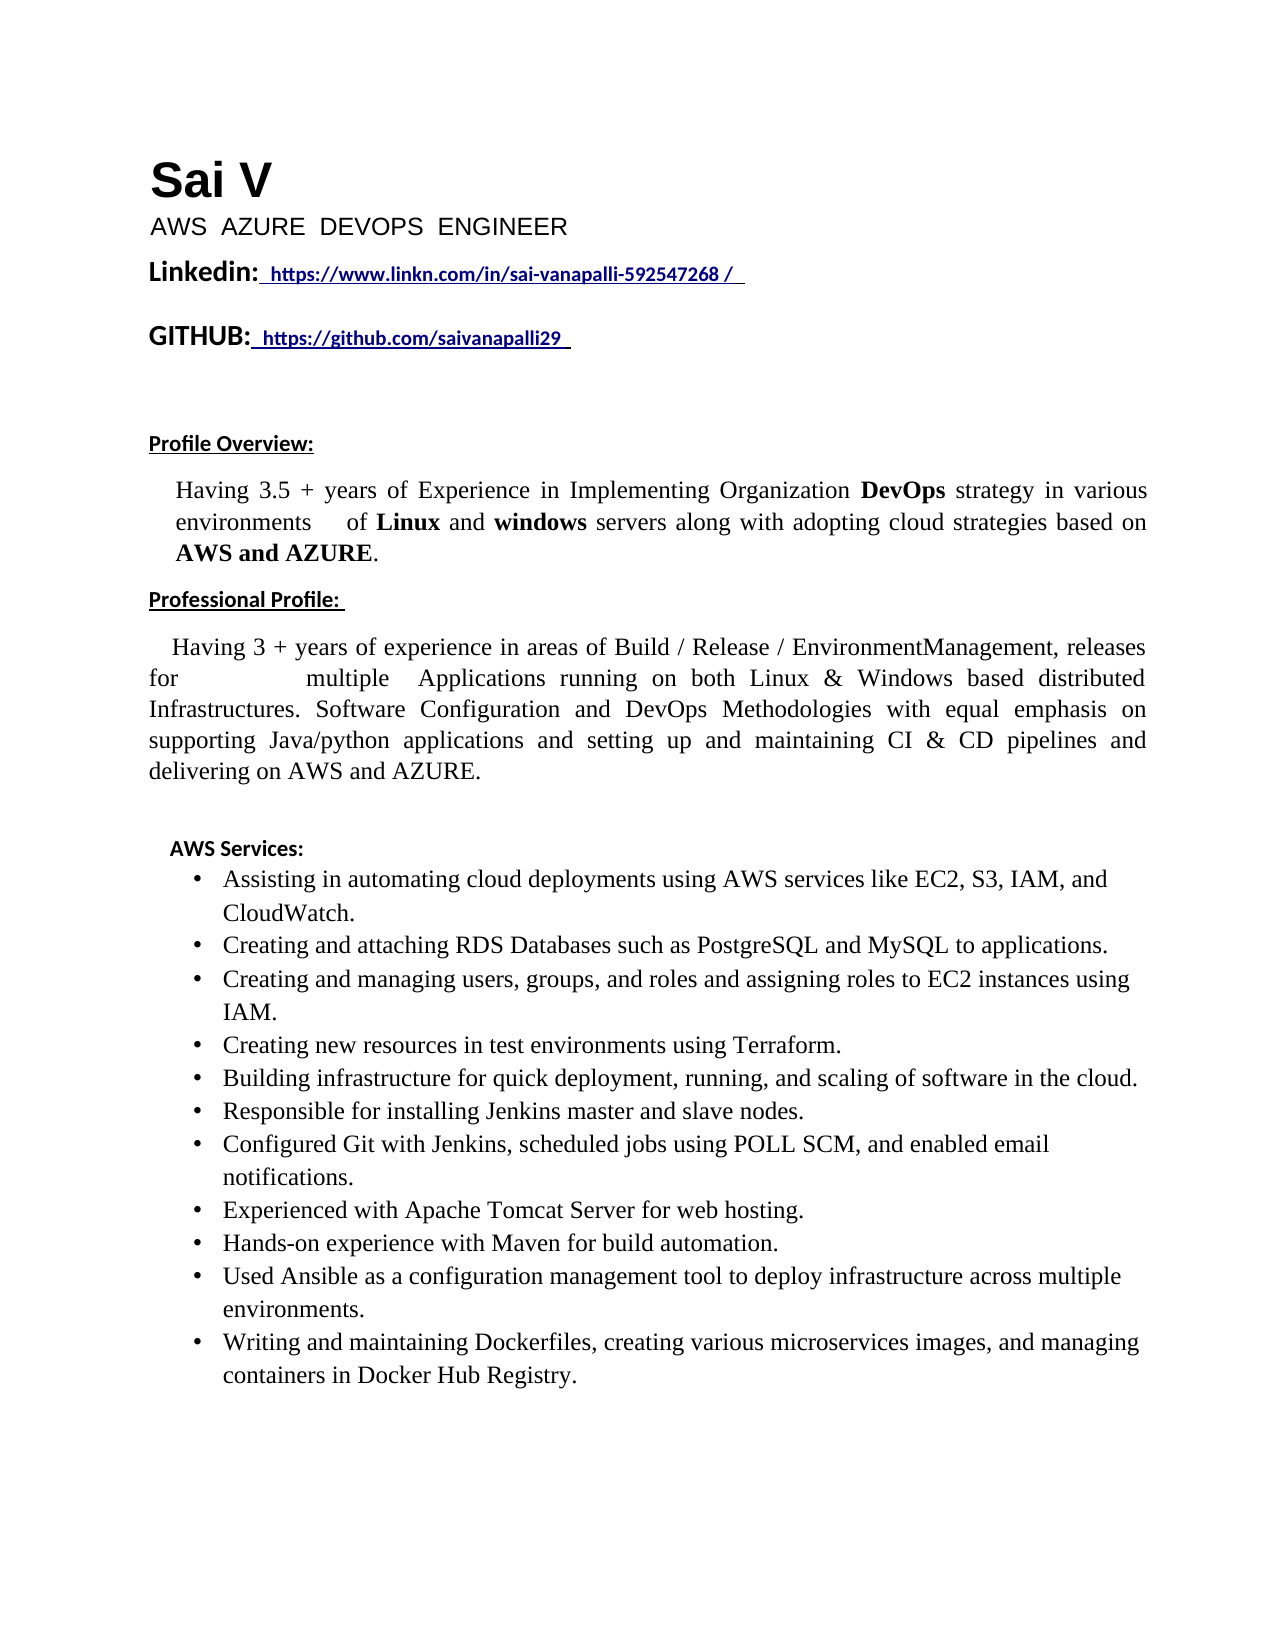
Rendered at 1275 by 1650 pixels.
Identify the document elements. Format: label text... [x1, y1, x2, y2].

list Writing and maintaining Dockerfiles, creating various microservices images, and managing containers in Docker Hub Registry. [193, 1327, 1147, 1389]
text Professional Profile: [149, 585, 1147, 613]
list Used Ansible as a configuration management tool to deploy infrastructure across multiple environments. [193, 1261, 1147, 1323]
text Sai V [150, 151, 1147, 208]
list Building infrastructure for quick deployment, running, and scaling of software in the cloud. [193, 1063, 1147, 1091]
text Having 3 + years of experience in areas of Build / Release / EnvironmentManagement, releases for multiple Applications running on both Linux & Windows based distributed Infrastructures. Software Configuration and DevOps Methodologies with equal emphasis on supporting Java/python applications and setting up and maintaining CI & CD pipelines and delivering on AWS and AZURE. [149, 632, 1147, 785]
list Hands-on experience with Maven for build automation. [193, 1228, 1147, 1257]
text Having 3.5 + years of Experience in Implementing Organization DevOps strategy in various environments of Linux and windows servers along with adopting cloud strategies based on AWS and AZURE. [175, 476, 1147, 566]
text GITHUB: https://github.com/saivanapalli29 [149, 317, 848, 353]
title Profile Overview: [149, 429, 1147, 457]
list Configured Git with Jenkins, scheduled jobs using POLL SCM, and enabled email notifications. [193, 1129, 1147, 1191]
list AWS Services: [149, 834, 1147, 862]
text Linkedin: https://www.linkn.com/in/sai-vanapalli-592547268 / [149, 253, 848, 288]
list Creating new resources in test environments using Terraform. [193, 1030, 1147, 1058]
list Experienced with Apache Tomcat Server for web hosting. [193, 1195, 1147, 1223]
list Creating and attaching RDS Databases such as PostgreSQL and MySQL to applications. [193, 931, 1147, 959]
text AWS AZURE DEVOPS ENGINEER [150, 212, 1147, 241]
list Assisting in automating cloud deployments using AWS services like EC2, S3, IAM, and CloudWatch. [193, 864, 1147, 926]
list Creating and managing users, groups, and roles and assigning roles to EC2 instances using IAM. [193, 964, 1147, 1025]
list Responsible for installing Jenkins master and slave nodes. [193, 1096, 1147, 1124]
